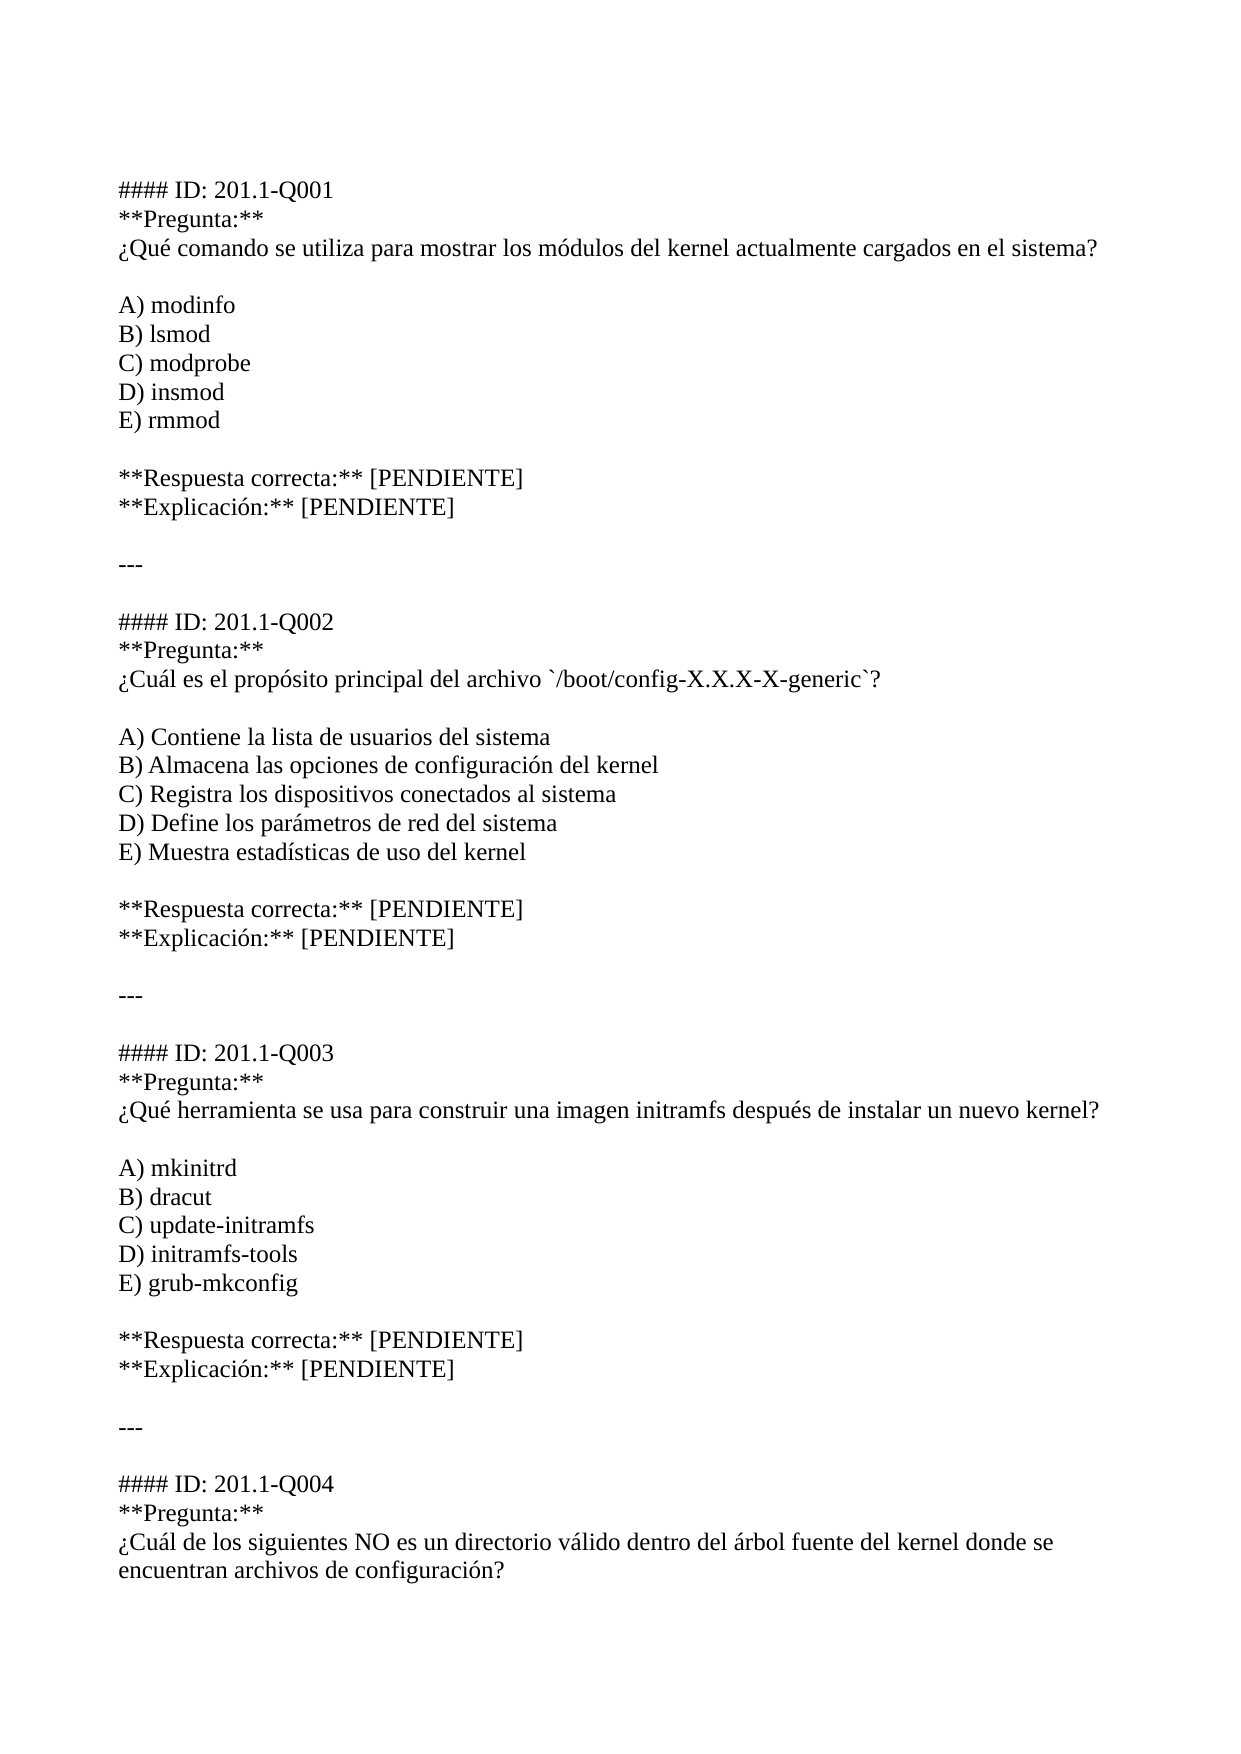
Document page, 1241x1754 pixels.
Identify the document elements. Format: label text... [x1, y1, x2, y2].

text E) Muestra estadísticas de uso del kernel [118, 837, 1122, 866]
text C) modprobe [118, 348, 1122, 377]
text C) update-initramfs [118, 1211, 1122, 1239]
text ¿Qué comando se utiliza para mostrar los módulos del kernel actualmente cargados en el sistema? [118, 233, 1122, 262]
text ¿Qué herramienta se usa para construir una imagen initramfs después de instalar un nuevo kernel? [118, 1096, 1122, 1124]
text D) Define los parámetros de red del sistema [118, 808, 1122, 837]
text C) Registra los dispositivos conectados al sistema [118, 779, 1122, 808]
text A) mkinitrd [118, 1153, 1122, 1182]
text --- [118, 1412, 1122, 1441]
text B) Almacena las opciones de configuración del kernel [118, 751, 1122, 779]
text B) lsmod [118, 319, 1122, 348]
text #### ID: 201.1-Q002 [118, 607, 1122, 636]
text **Pregunta:** [118, 1067, 1122, 1096]
text A) Contiene la lista de usuarios del sistema [118, 722, 1122, 751]
text D) insmod [118, 377, 1122, 406]
text **Respuesta correcta:** [PENDIENTE] [118, 894, 1122, 923]
text **Respuesta correcta:** [PENDIENTE] [118, 463, 1122, 492]
text B) dracut [118, 1182, 1122, 1211]
text **Explicación:** [PENDIENTE] [118, 1354, 1122, 1383]
text ¿Cuál es el propósito principal del archivo `/boot/config-X.X.X-X-generic`? [118, 664, 1122, 693]
text D) initramfs-tools [118, 1239, 1122, 1268]
text **Explicación:** [PENDIENTE] [118, 492, 1122, 521]
text ¿Cuál de los siguientes NO es un directorio válido dentro del árbol fuente del kernel donde se encuentran archivos de configuración? [118, 1527, 1122, 1584]
text --- [118, 981, 1122, 1009]
text **Respuesta correcta:** [PENDIENTE] [118, 1326, 1122, 1354]
text #### ID: 201.1-Q004 [118, 1469, 1122, 1498]
text --- [118, 549, 1122, 578]
text #### ID: 201.1-Q003 [118, 1038, 1122, 1067]
text **Explicación:** [PENDIENTE] [118, 923, 1122, 952]
text #### ID: 201.1-Q001 [118, 176, 1122, 204]
text E) grub-mkconfig [118, 1268, 1122, 1297]
text **Pregunta:** [118, 636, 1122, 664]
text E) rmmod [118, 406, 1122, 434]
text **Pregunta:** [118, 1498, 1122, 1527]
text A) modinfo [118, 291, 1122, 319]
text **Pregunta:** [118, 204, 1122, 233]
